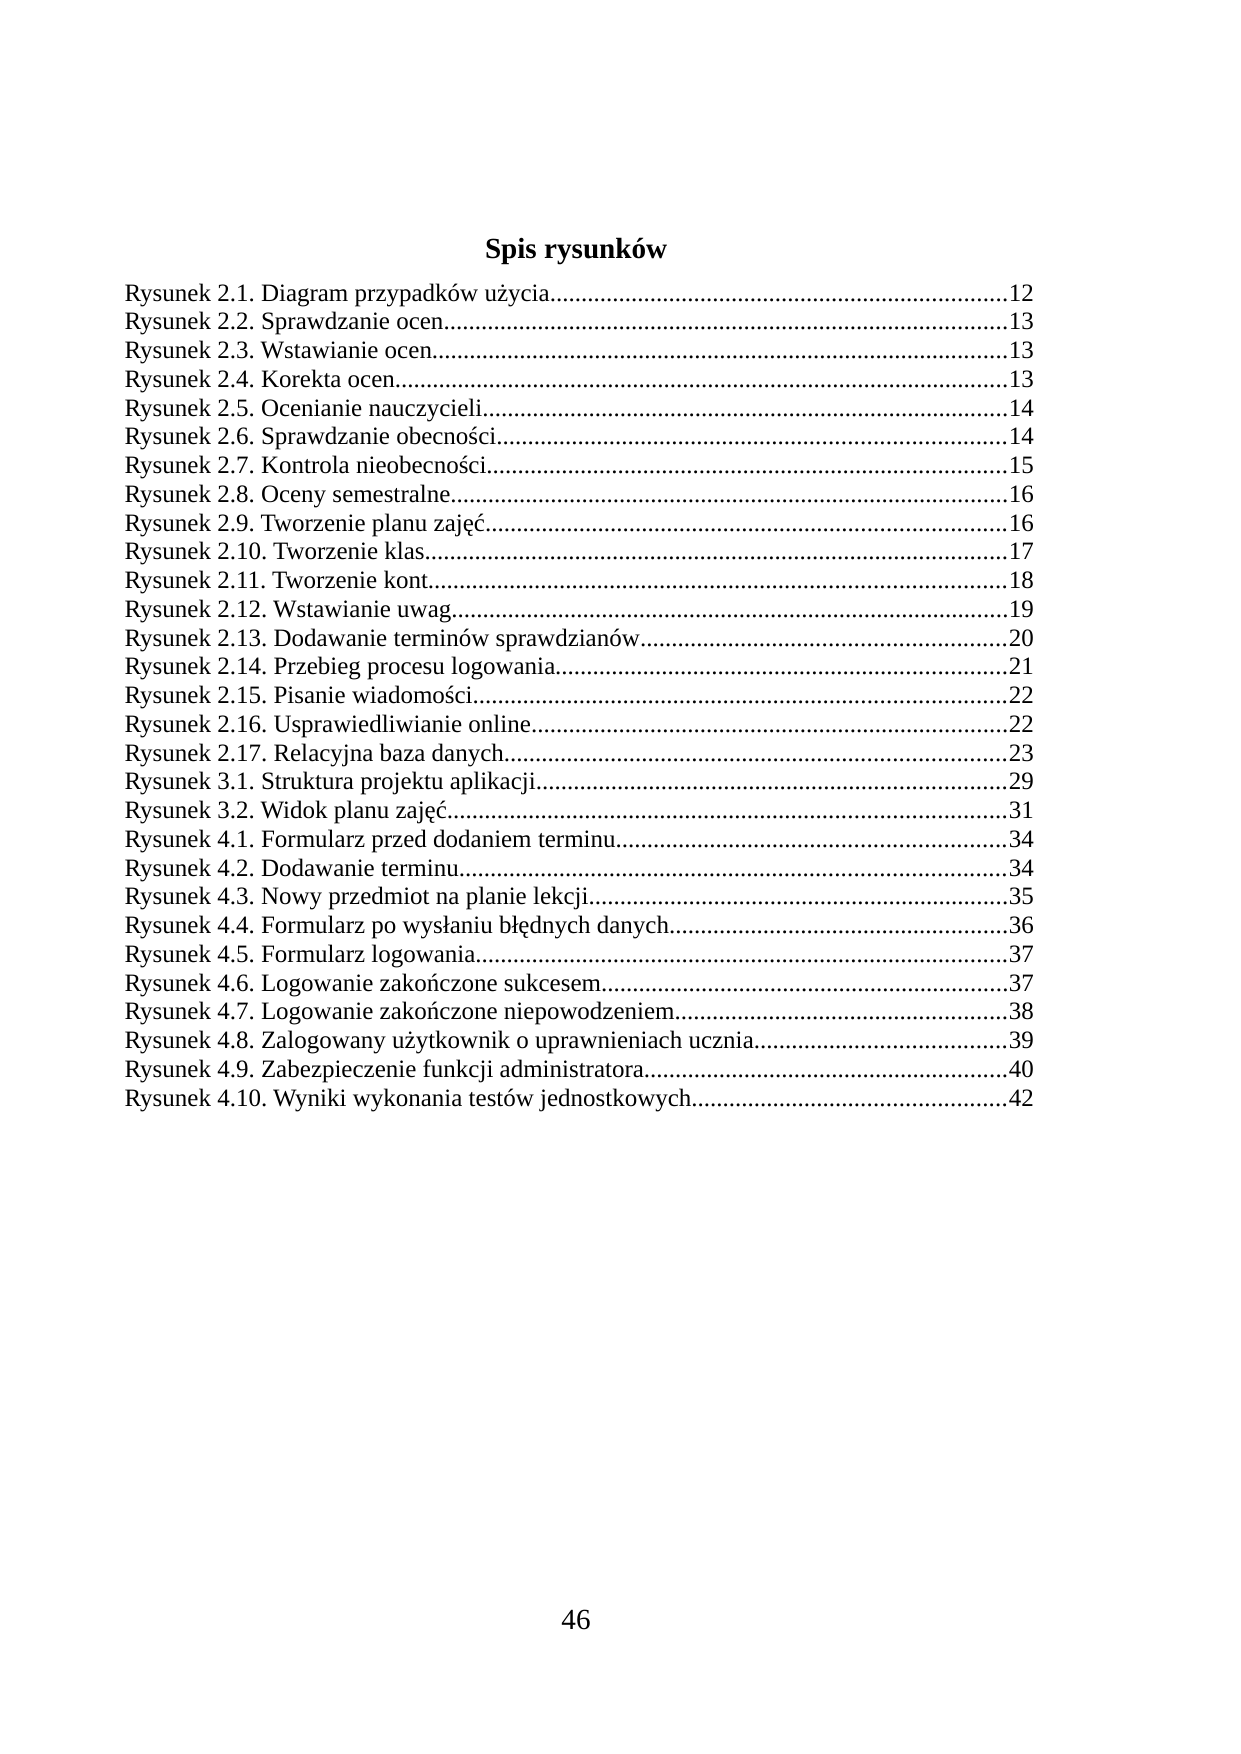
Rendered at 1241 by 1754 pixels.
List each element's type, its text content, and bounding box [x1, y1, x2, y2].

text Rysunek 2.16. Usprawiedliwianie online 22 [118, 709, 1033, 738]
text Rysunek 2.3. Wstawianie ocen 13 [118, 335, 1033, 364]
text Rysunek 4.9. Zabezpieczenie funkcji administratora 40 [118, 1054, 1033, 1083]
text Rysunek 3.2. Widok planu zajęć 31 [118, 795, 1033, 824]
text Rysunek 2.9. Tworzenie planu zajęć 16 [118, 508, 1033, 536]
text Rysunek 2.12. Wstawianie uwag 19 [118, 594, 1033, 623]
text Rysunek 4.10. Wyniki wykonania testów jednostkowych 42 [118, 1083, 1033, 1111]
text Rysunek 4.6. Logowanie zakończone sukcesem 37 [118, 968, 1033, 996]
text Rysunek 4.5. Formularz logowania 37 [118, 939, 1033, 968]
text Rysunek 2.14. Przebieg procesu logowania 21 [118, 651, 1033, 680]
text Rysunek 2.8. Oceny semestralne 16 [118, 479, 1033, 508]
text Rysunek 2.15. Pisanie wiadomości 22 [118, 680, 1033, 709]
text Rysunek 2.2. Sprawdzanie ocen 13 [118, 306, 1033, 335]
text Rysunek 4.7. Logowanie zakończone niepowodzeniem 38 [118, 996, 1033, 1025]
text Rysunek 2.7. Kontrola nieobecności 15 [118, 450, 1033, 479]
text Rysunek 2.6. Sprawdzanie obecności 14 [118, 421, 1033, 450]
text Rysunek 2.13. Dodawanie terminów sprawdzianów 20 [118, 623, 1033, 651]
text Rysunek 2.10. Tworzenie klas 17 [118, 536, 1033, 565]
text Rysunek 3.1. Struktura projektu aplikacji 29 [118, 766, 1033, 795]
text Rysunek 4.4. Formularz po wysłaniu błędnych danych 36 [118, 910, 1033, 939]
text Rysunek 2.11. Tworzenie kont 18 [118, 565, 1033, 594]
text Rysunek 4.8. Zalogowany użytkownik o uprawnieniach ucznia 39 [118, 1025, 1033, 1054]
text Rysunek 2.1. Diagram przypadków użycia 12 [118, 278, 1033, 306]
text Rysunek 4.2. Dodawanie terminu 34 [118, 853, 1033, 881]
subtitle Spis rysunków [118, 232, 1033, 265]
text Rysunek 2.4. Korekta ocen 13 [118, 364, 1033, 393]
text Rysunek 4.1. Formularz przed dodaniem terminu 34 [118, 824, 1033, 853]
text Rysunek 4.3. Nowy przedmiot na planie lekcji 35 [118, 881, 1033, 910]
text Rysunek 2.17. Relacyjna baza danych 23 [118, 738, 1033, 766]
text Rysunek 2.5. Ocenianie nauczycieli 14 [118, 393, 1033, 421]
